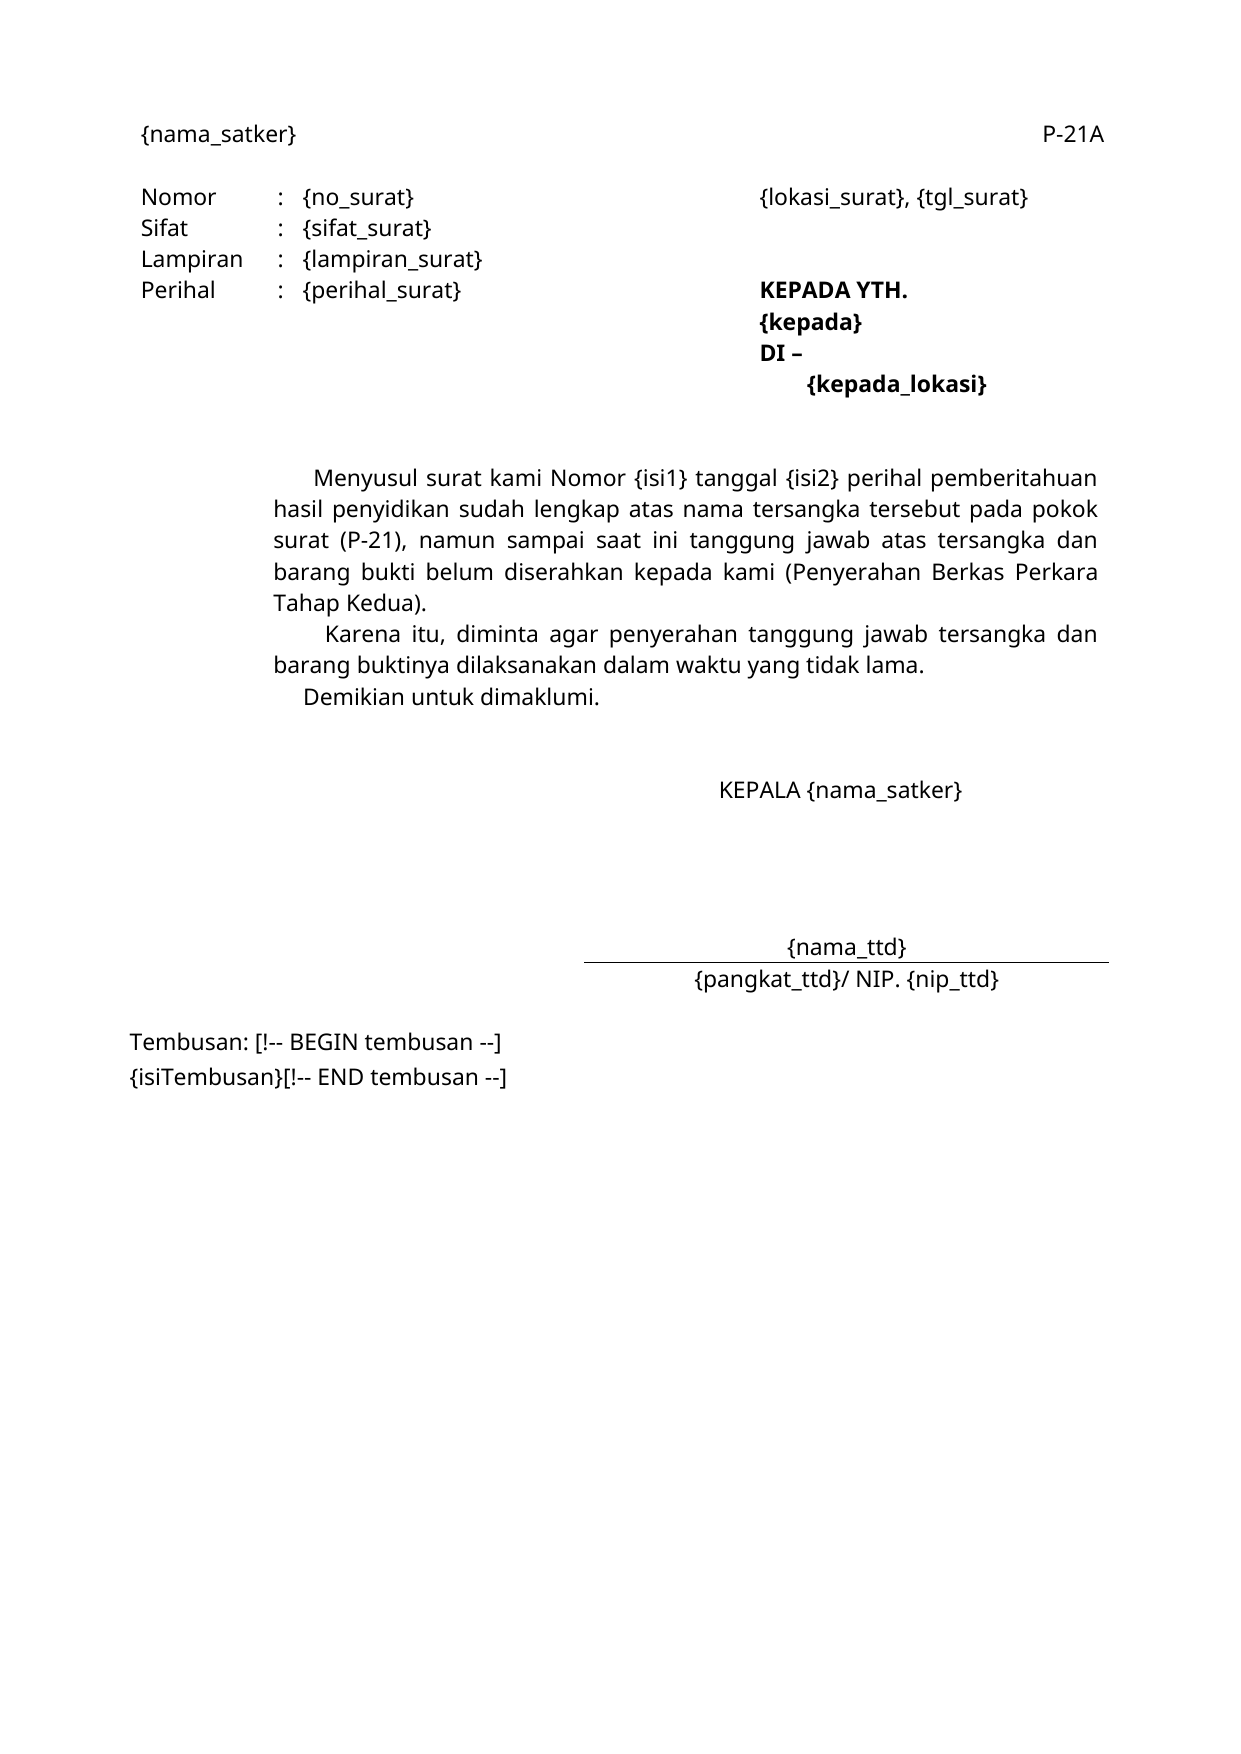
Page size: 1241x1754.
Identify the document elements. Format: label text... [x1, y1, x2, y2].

table_cell {lampiran_surat} [291, 243, 646, 274]
table_header Menyusul surat kami Nomor {isi1} tanggal {isi2} perihal pemberitahuan hasil penyidikan sudah lengkap atas nama tersangka tersebut pada pokok surat (P-21), namun sampai saat ini tanggung jawab atas tersangka dan barang bukti belum diserahkan kepada kami (Penyerahan Berkas Perkara Tahap Kedua). Karena itu, diminta agar penyerahan tanggung jawab tersangka dan barang buktinya dilaksanakan dalam waktu yang tidak lama. Demikian untuk dimaklumi. [262, 462, 1110, 712]
table_header [853, 118, 912, 149]
table_header : [276, 181, 291, 212]
table_cell [118, 931, 1117, 1025]
table_cell Perihal [129, 274, 276, 399]
table_cell {sifat_surat} [291, 212, 646, 243]
table_cell : [276, 212, 291, 243]
table_cell [118, 837, 1117, 931]
table_header Nomor [129, 181, 276, 212]
table_cell [118, 181, 1117, 462]
table_header {nama_satker} [129, 118, 853, 149]
table_cell [748, 212, 1111, 243]
table_cell [646, 212, 748, 243]
table_header {nama_ttd} [584, 931, 1109, 962]
table_header {no_surat} [291, 181, 646, 212]
table_cell : [276, 274, 291, 399]
table_header {lokasi_surat}, {tgl_surat} [748, 181, 1111, 212]
table_header [118, 118, 1117, 181]
table_cell Tembusan: [!-- BEGIN tembusan --] {isiTembusan}[!-- END tembusan --] [118, 1025, 1117, 1093]
table_header P-21A [912, 118, 1115, 149]
table_header [646, 181, 748, 212]
table_header KEPALA {nama_satker} [572, 774, 1109, 806]
table_cell : [276, 243, 291, 274]
table_cell [646, 243, 748, 274]
table_cell [118, 774, 1117, 837]
table_cell {perihal_surat} [291, 274, 646, 399]
table_cell [118, 462, 1117, 774]
table_cell KEPADA YTH. {kepada} DI – {kepada_lokasi} [748, 274, 1111, 399]
table_cell [646, 274, 748, 399]
table_cell {pangkat_ttd}/ NIP. {nip_ttd} [584, 963, 1109, 994]
table_cell [748, 243, 1111, 274]
table_cell Sifat [129, 212, 276, 243]
table_cell Lampiran [129, 243, 276, 274]
